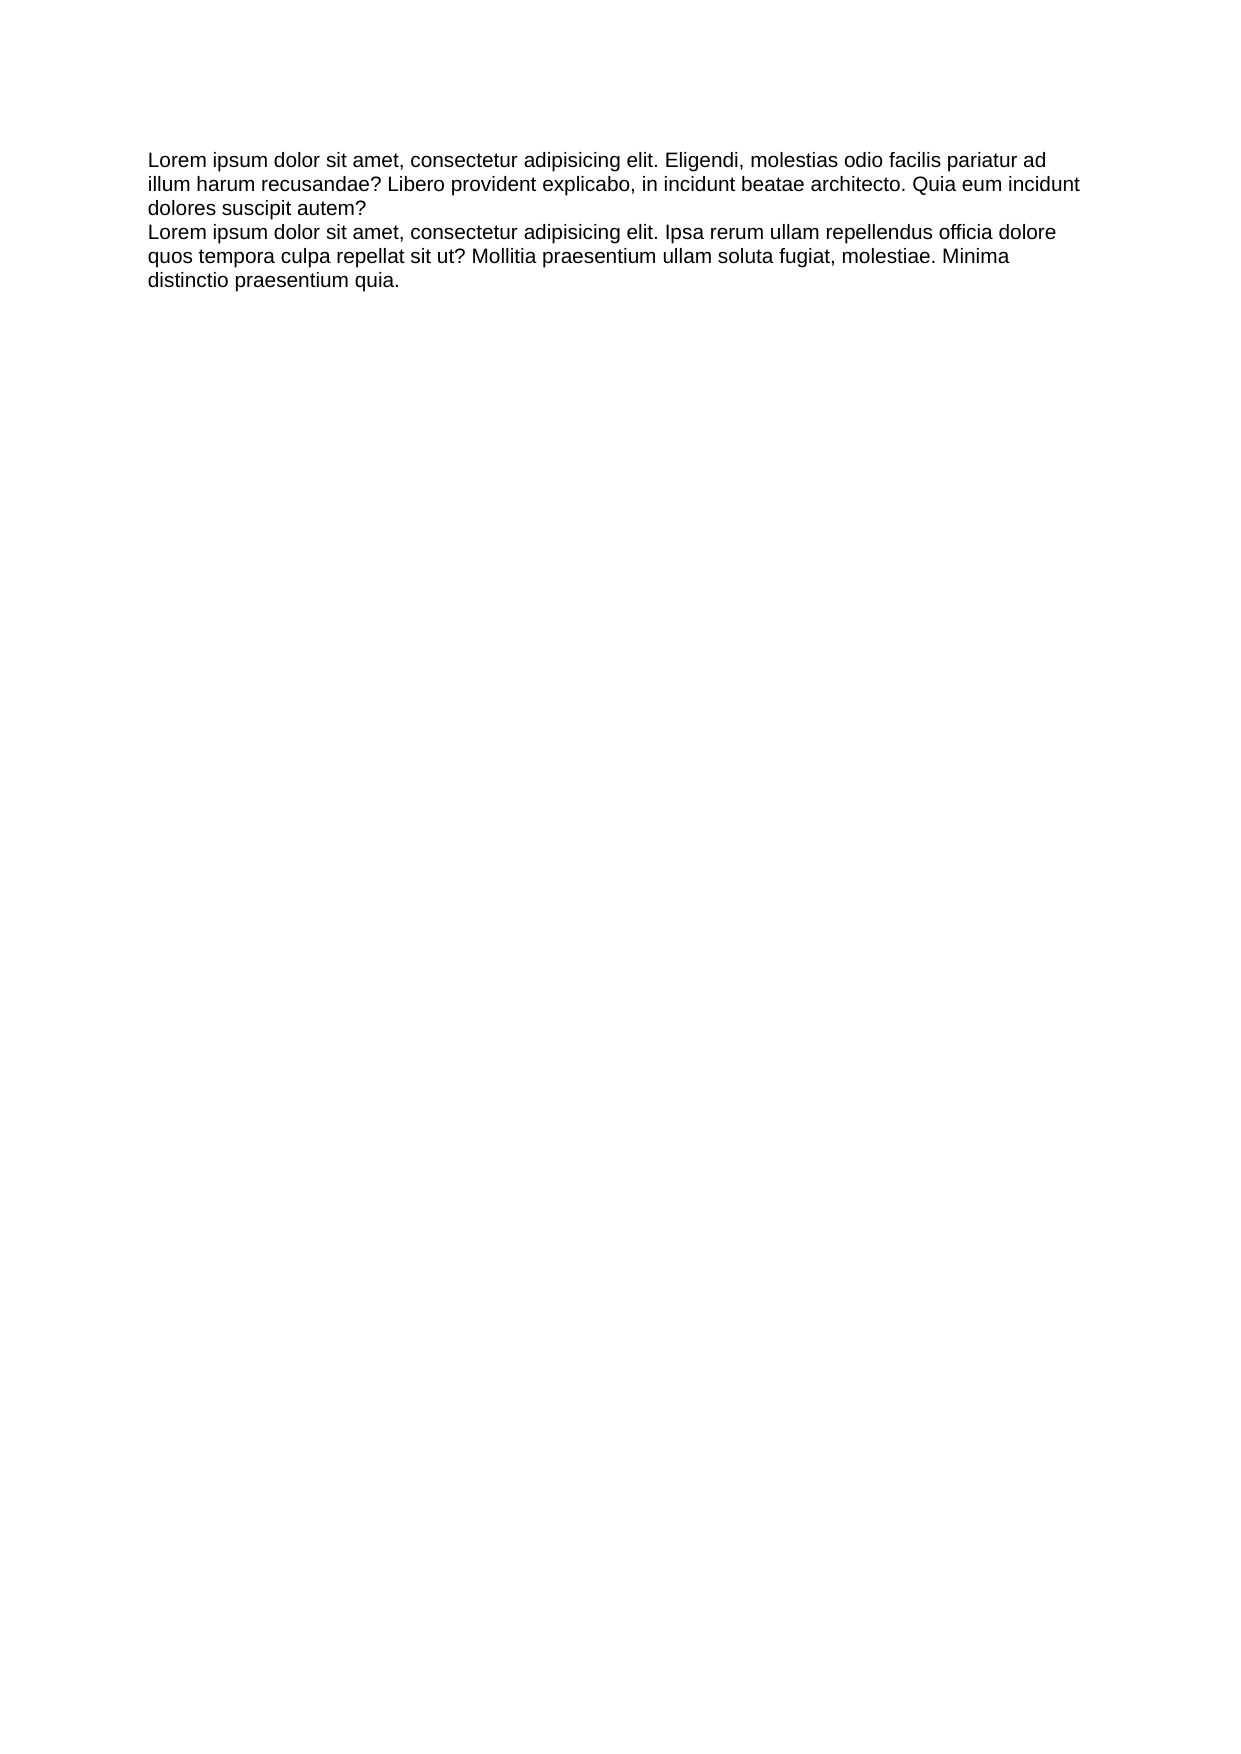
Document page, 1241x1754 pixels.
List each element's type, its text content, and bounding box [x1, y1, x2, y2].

text Lorem ipsum dolor sit amet, consectetur adipisicing elit. Eligendi, molestias odio facilis pariatur ad illum harum recusandae? Libero provident explicabo, in incidunt beatae architecto. Quia eum incidunt dolores suscipit autem? [148, 148, 1092, 219]
text Lorem ipsum dolor sit amet, consectetur adipisicing elit. Ipsa rerum ullam repellendus officia dolore quos tempora culpa repellat sit ut? Mollitia praesentium ullam soluta fugiat, molestiae. Minima distinctio praesentium quia. [148, 219, 1092, 291]
